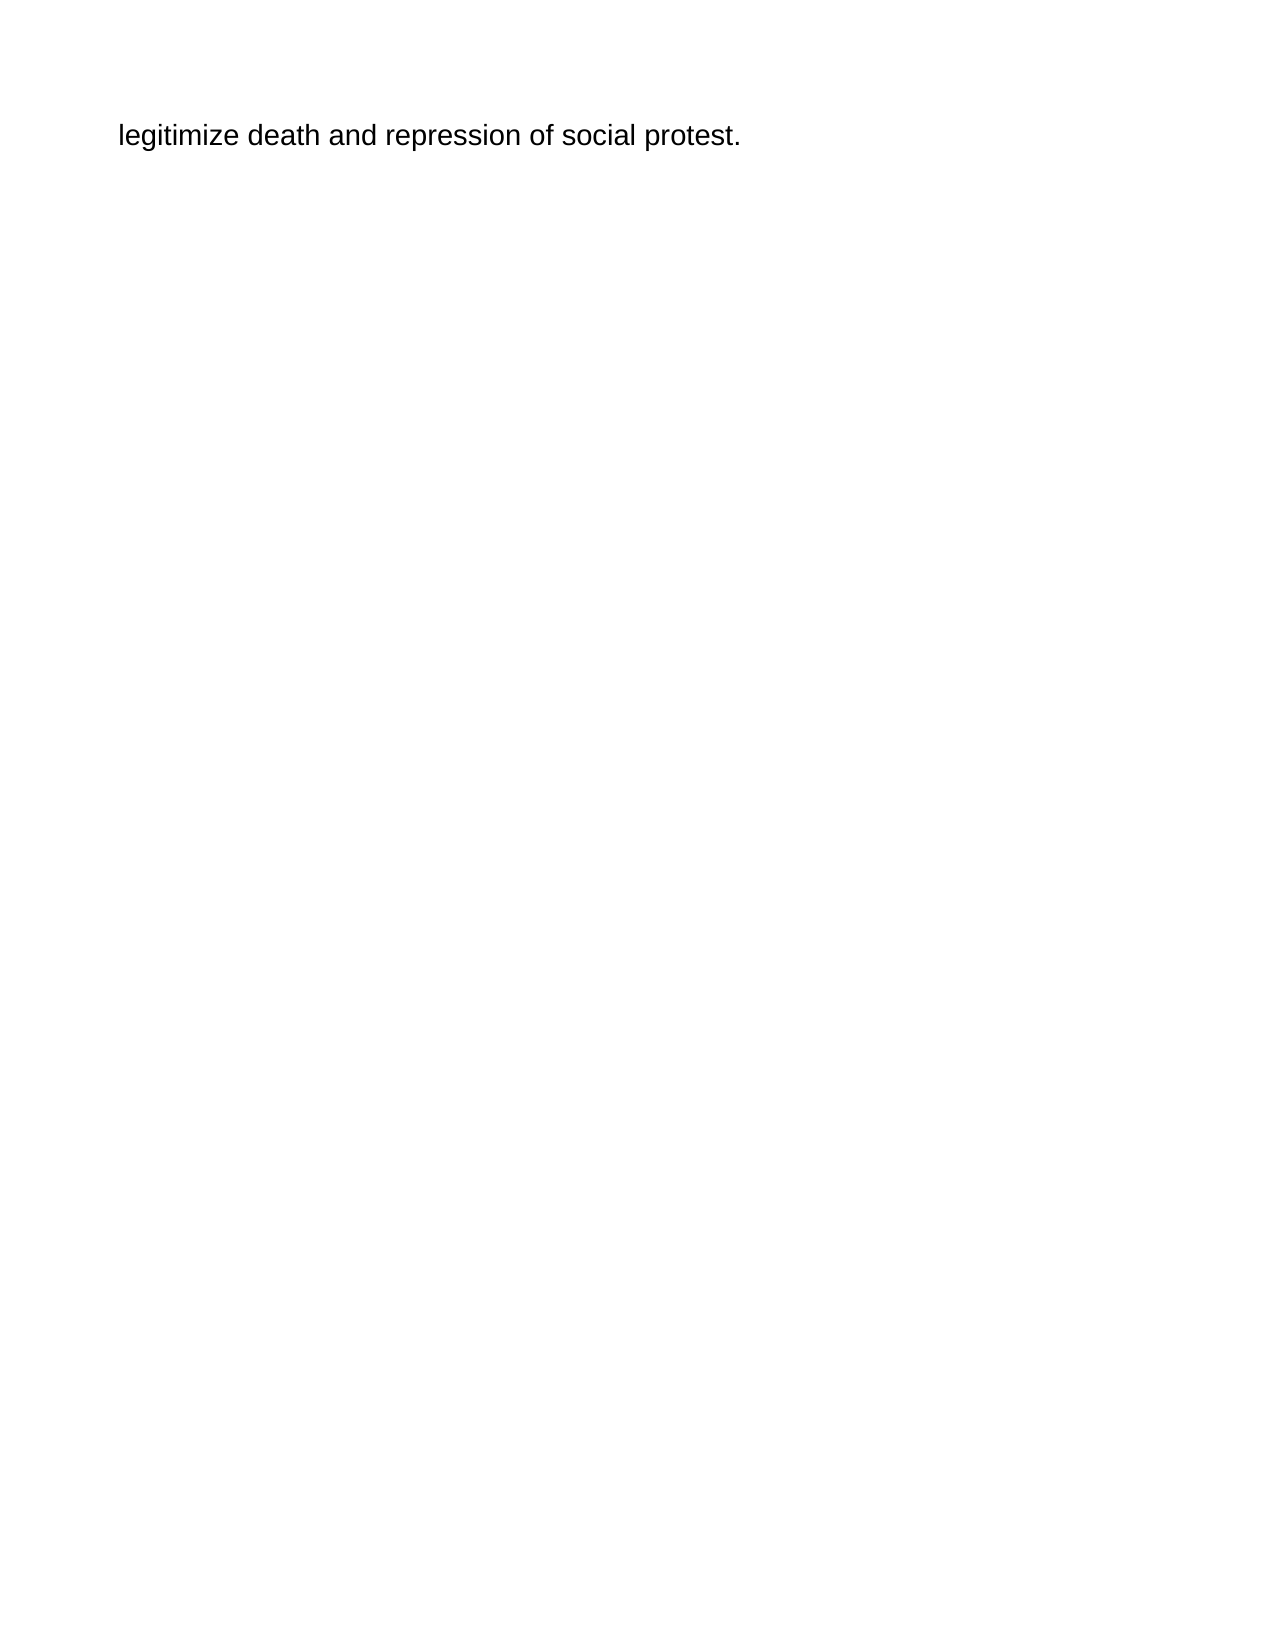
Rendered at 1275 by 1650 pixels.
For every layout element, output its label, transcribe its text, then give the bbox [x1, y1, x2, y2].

text legitimize death and repression of social protest. [118, 118, 1157, 152]
